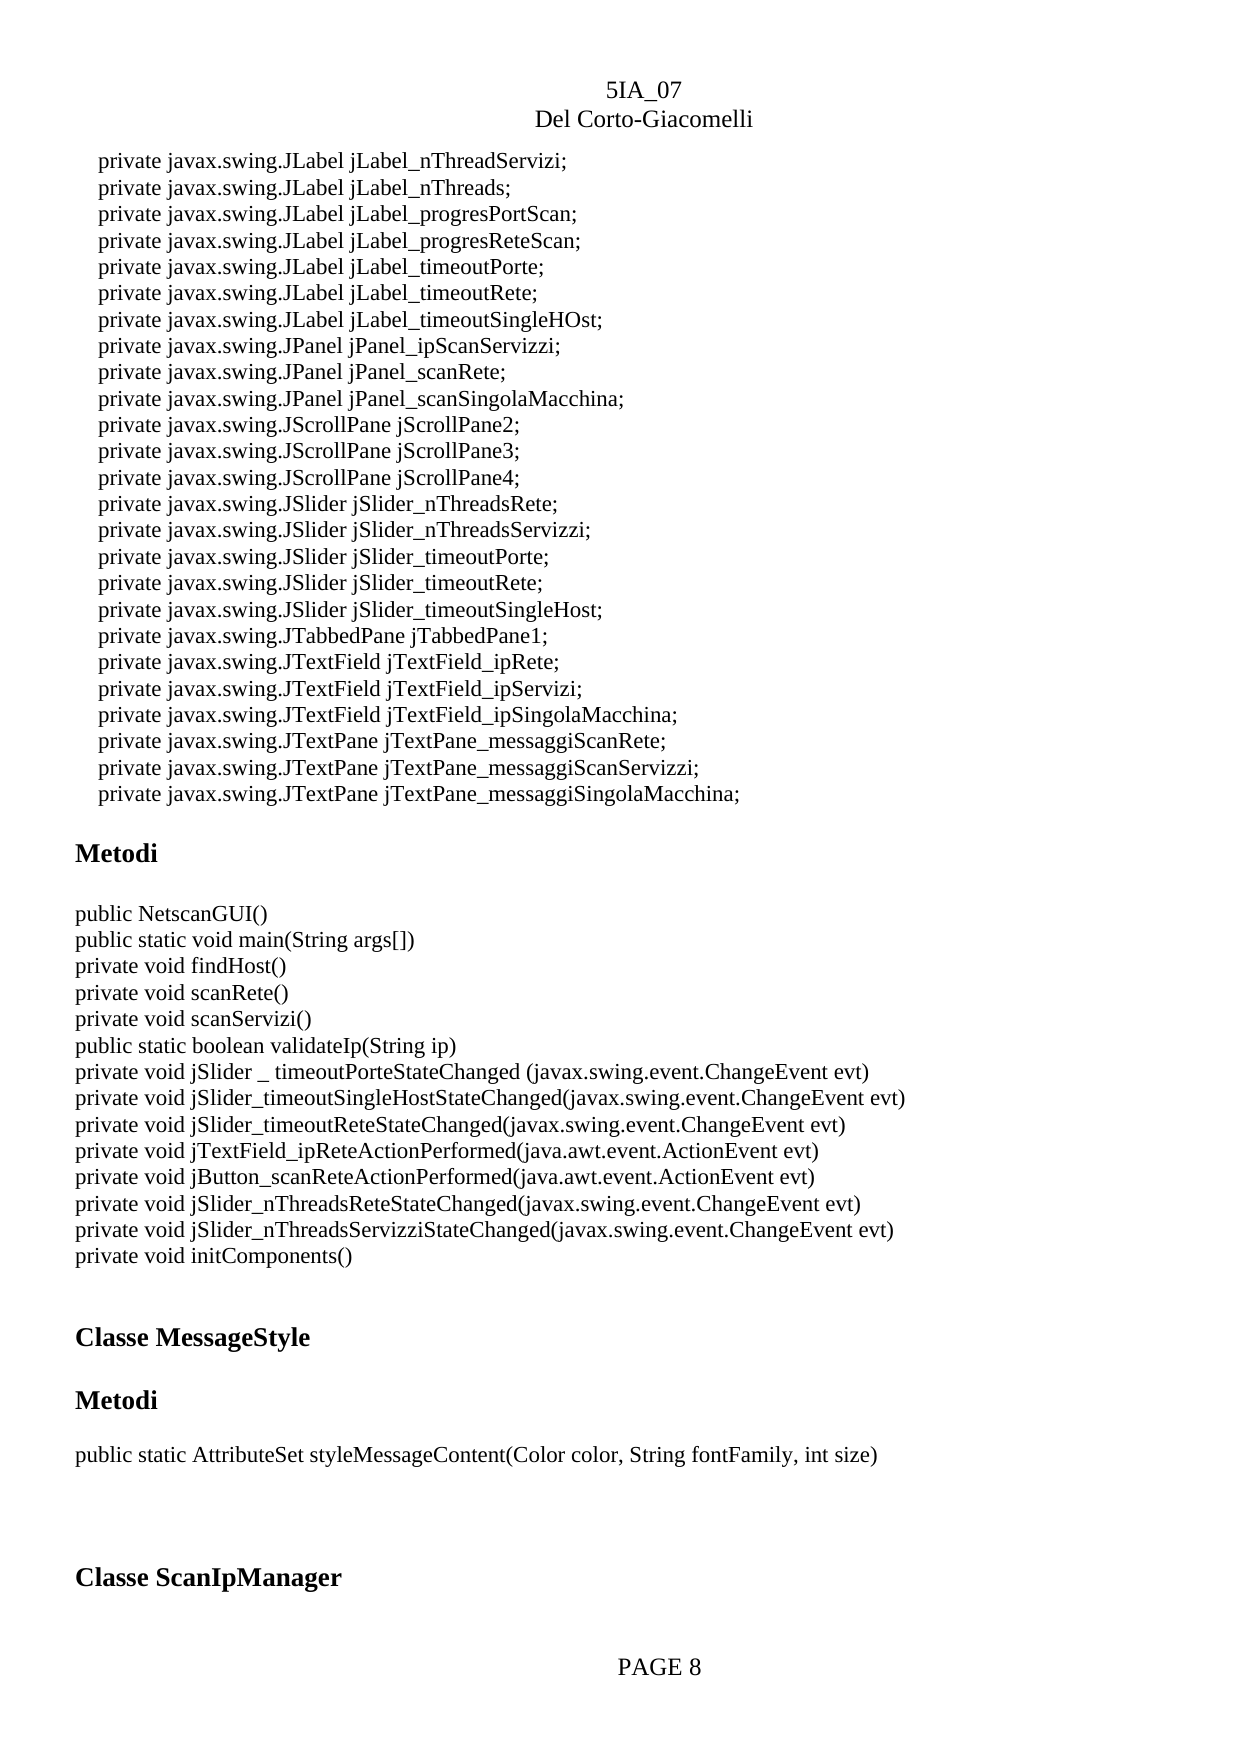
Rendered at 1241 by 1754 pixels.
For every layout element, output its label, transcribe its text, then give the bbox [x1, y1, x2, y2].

text private javax.swing.JPanel jPanel_scanSingolaMacchina; [75, 385, 1162, 411]
text private javax.swing.JLabel jLabel_progresReteScan; [75, 227, 1162, 253]
text public static void main(String args[]) [75, 926, 1162, 953]
subtitle private void jSlider_nThreadsServizziStateChanged(javax.swing.event.ChangeEvent evt) [75, 1216, 1162, 1242]
text private javax.swing.JSlider jSlider_nThreadsRete; [75, 490, 1162, 517]
text private javax.swing.JTabbedPane jTabbedPane1; [75, 622, 1162, 648]
text private javax.swing.JTextField jTextField_ipSingolaMacchina; [75, 701, 1162, 727]
text private javax.swing.JPanel jPanel_ipScanServizzi; [75, 332, 1162, 358]
text private void jSlider_timeoutSingleHostStateChanged(javax.swing.event.ChangeEvent evt) [75, 1084, 1162, 1111]
text private javax.swing.JTextPane jTextPane_messaggiSingolaMacchina; [75, 780, 1162, 806]
text private void jSlider_timeoutReteStateChanged(javax.swing.event.ChangeEvent evt) [75, 1111, 1162, 1137]
text private javax.swing.JSlider jSlider_timeoutSingleHost; [75, 596, 1162, 622]
text public NetscanGUI() [75, 900, 1162, 926]
text public static boolean validateIp(String ip) [75, 1032, 1162, 1058]
text private void jSlider_nThreadsReteStateChanged(javax.swing.event.ChangeEvent evt) [75, 1190, 1162, 1216]
text private javax.swing.JLabel jLabel_progresPortScan; [75, 200, 1162, 227]
text private javax.swing.JLabel jLabel_timeoutSingleHOst; [75, 306, 1162, 332]
text private javax.swing.JScrollPane jScrollPane4; [75, 464, 1162, 490]
text Metodi [75, 838, 1162, 869]
text private javax.swing.JLabel jLabel_timeoutPorte; [75, 253, 1162, 279]
text private javax.swing.JSlider jSlider_timeoutPorte; [75, 543, 1162, 569]
text private void scanRete() [75, 979, 1162, 1005]
text private javax.swing.JPanel jPanel_scanRete; [75, 358, 1162, 385]
text private javax.swing.JScrollPane jScrollPane3; [75, 437, 1162, 464]
text public static AttributeSet styleMessageContent(Color color, String fontFamily, int size) [75, 1441, 1162, 1468]
text private void scanServizi() [75, 1005, 1162, 1032]
text private javax.swing.JTextPane jTextPane_messaggiScanRete; [75, 727, 1162, 754]
text private void jButton_scanReteActionPerformed(java.awt.event.ActionEvent evt) [75, 1163, 1162, 1190]
text private javax.swing.JTextField jTextField_ipServizi; [75, 675, 1162, 701]
text private void findHost() [75, 953, 1162, 979]
text private javax.swing.JTextPane jTextPane_messaggiScanServizzi; [75, 754, 1162, 780]
text Classe ScanIpManager [75, 1561, 1162, 1592]
text private javax.swing.JScrollPane jScrollPane2; [75, 411, 1162, 437]
text private javax.swing.JTextField jTextField_ipRete; [75, 648, 1162, 675]
text private void jSlider _ timeoutPorteStateChanged (javax.swing.event.ChangeEvent evt) [75, 1058, 1162, 1084]
text Metodi [75, 1384, 1162, 1415]
text Classe MessageStyle [75, 1322, 1162, 1353]
text private javax.swing.JSlider jSlider_timeoutRete; [75, 569, 1162, 596]
text private javax.swing.JSlider jSlider_nThreadsServizzi; [75, 517, 1162, 543]
text private void jTextField_ipReteActionPerformed(java.awt.event.ActionEvent evt) [75, 1137, 1162, 1163]
text private javax.swing.JLabel jLabel_timeoutRete; [75, 279, 1162, 306]
text private void initComponents() [75, 1242, 1162, 1269]
text private javax.swing.JLabel jLabel_nThreads; [75, 174, 1162, 200]
text private javax.swing.JLabel jLabel_nThreadServizi; [75, 148, 1162, 174]
